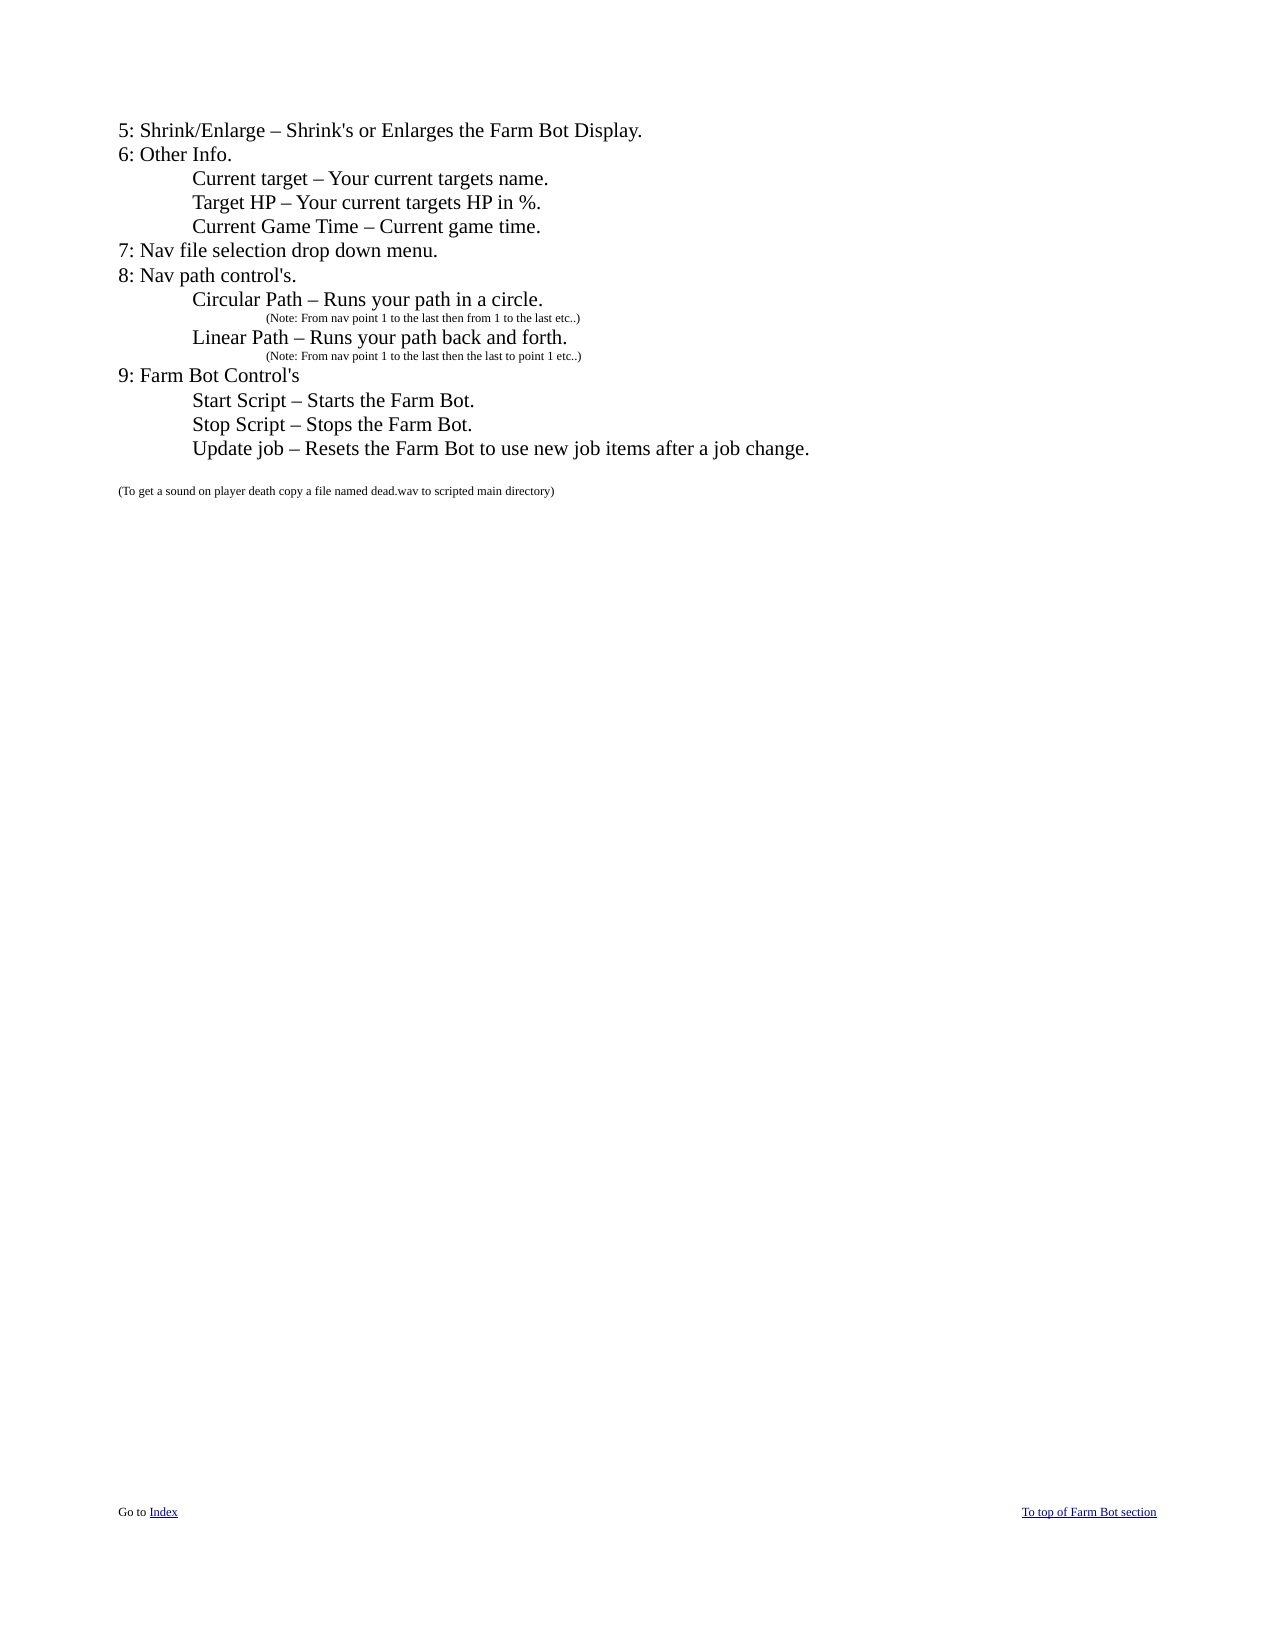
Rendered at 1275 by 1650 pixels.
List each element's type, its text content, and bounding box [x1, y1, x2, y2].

text Stop Script – Stops the Farm Bot. [118, 412, 1157, 436]
text (Note: From nav point 1 to the last then from 1 to the last etc..) [118, 311, 1157, 325]
text Go to Index To top of Farm Bot section [118, 1504, 1157, 1519]
text Start Script – Starts the Farm Bot. [118, 387, 1157, 412]
text Linear Path – Runs your path back and forth. [118, 325, 1157, 349]
text 9: Farm Bot Control's [118, 363, 1157, 387]
text Target HP – Your current targets HP in %. [118, 190, 1157, 214]
text (Note: From nav point 1 to the last then the last to point 1 etc..) [118, 349, 1157, 363]
text Circular Path – Runs your path in a circle. [118, 287, 1157, 311]
text 8: Nav path control's. [118, 262, 1157, 287]
text Update job – Resets the Farm Bot to use new job items after a job change. [118, 436, 1157, 460]
text Current target – Your current targets name. [118, 166, 1157, 190]
text (To get a sound on player death copy a file named dead.wav to scripted main directory) [118, 484, 1157, 498]
text 5: Shrink/Enlarge – Shrink's or Enlarges the Farm Bot Display. [118, 118, 1157, 142]
text 7: Nav file selection drop down menu. [118, 238, 1157, 262]
text Current Game Time – Current game time. [118, 214, 1157, 238]
text 6: Other Info. [118, 142, 1157, 166]
